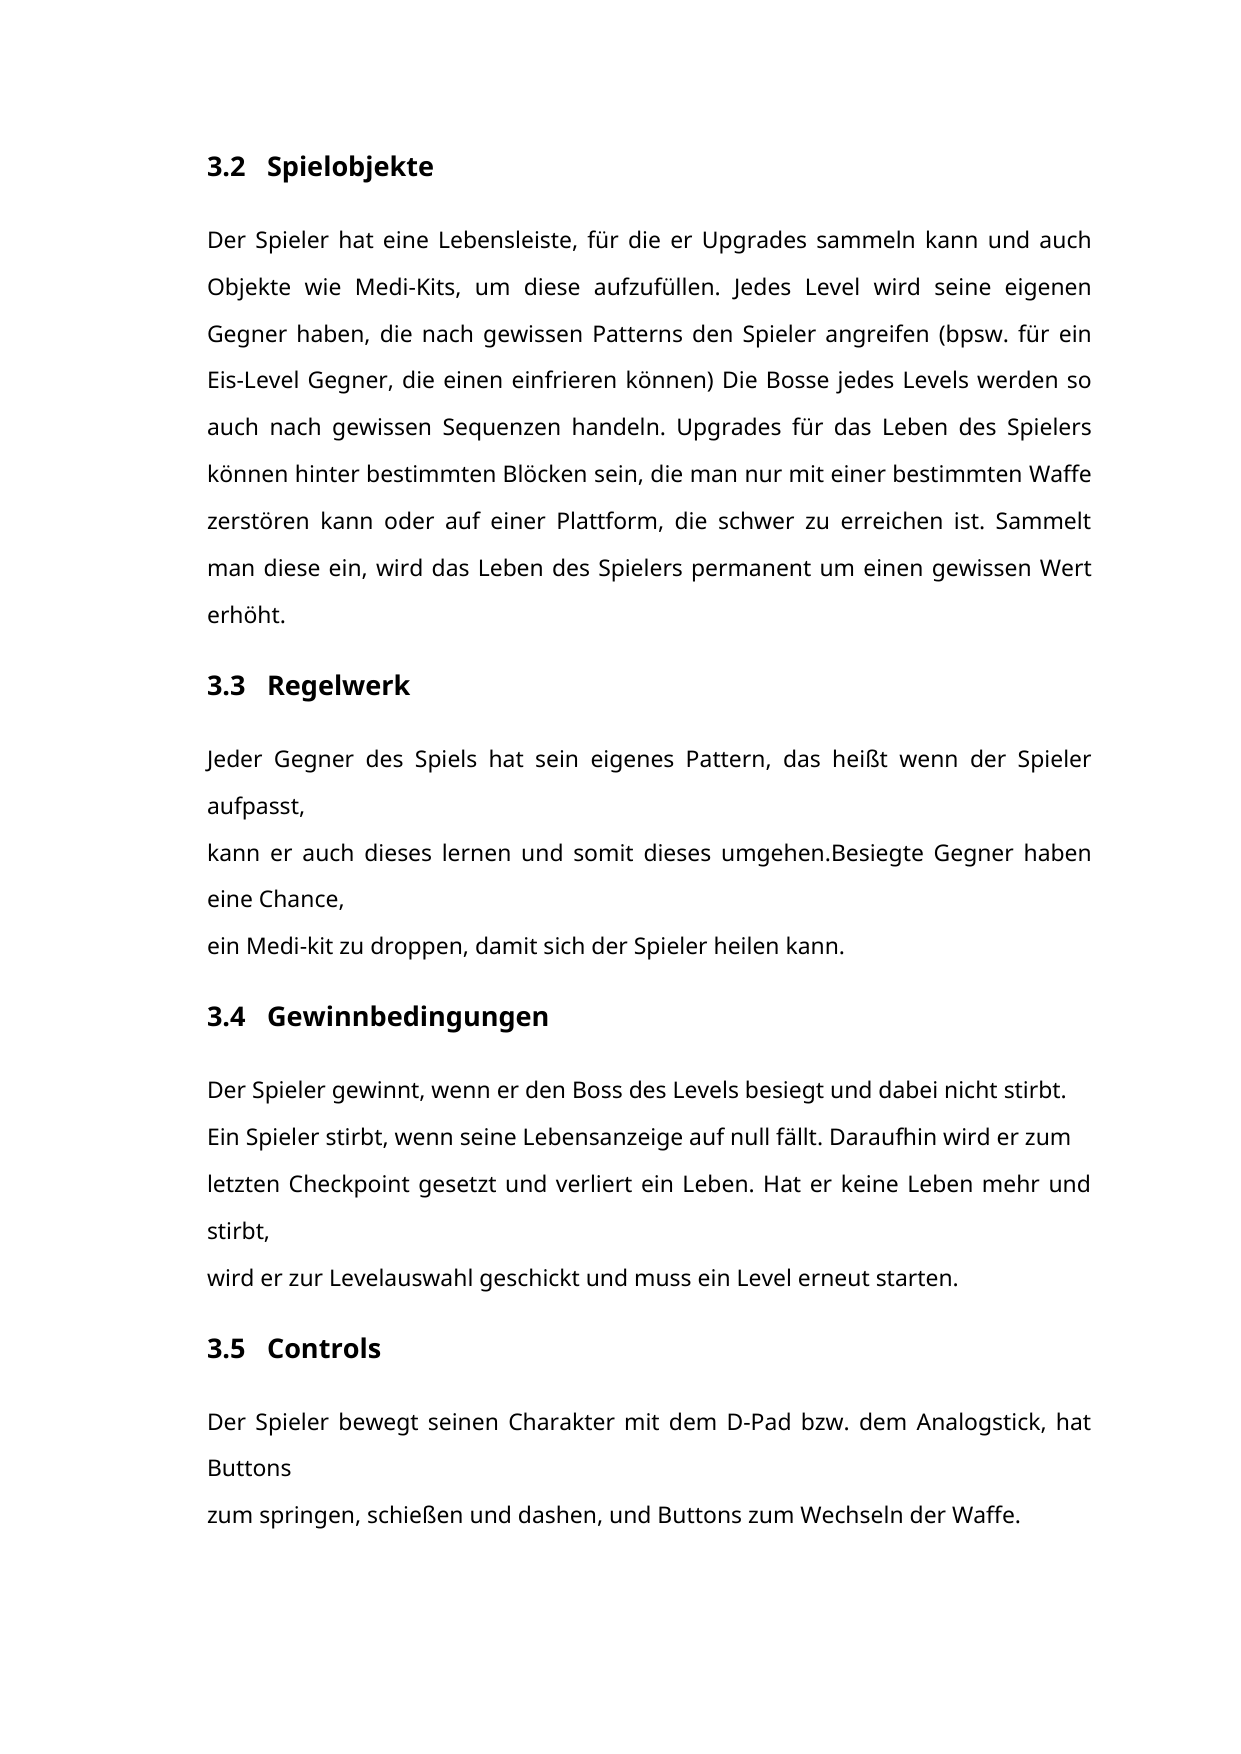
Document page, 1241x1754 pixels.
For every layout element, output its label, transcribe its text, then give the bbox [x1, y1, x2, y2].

text Jeder Gegner des Spiels hat sein eigenes Pattern, das heißt wenn der Spieler aufpasst, [207, 743, 1092, 821]
text zum springen, schießen und dashen, und Buttons zum Wechseln der Waffe. [207, 1499, 1092, 1530]
text Der Spieler hat eine Lebensleiste, für die er Upgrades sammeln kann und auch Objekte wie Medi-Kits, um diese aufzufüllen. Jedes Level wird seine eigenen Gegner haben, die nach gewissen Patterns den Spieler angreifen (bpsw. für ein Eis-Level Gegner, die einen einfrieren können) Die Bosse jedes Levels werden so auch nach gewissen Sequenzen handeln. Upgrades für das Leben des Spielers können hinter bestimmten Blöcken sein, die man nur mit einer bestimmten Waffe zerstören kann oder auf einer Plattform, die schwer zu erreichen ist. Sammelt man diese ein, wird das Leben des Spielers permanent um einen gewissen Wert erhöht. [207, 224, 1092, 630]
text Ein Spieler stirbt, wenn seine Lebensanzeige auf null fällt. Daraufhin wird er zum [207, 1121, 1092, 1152]
subtitle Controls [207, 1329, 1092, 1366]
text letzten Checkpoint gesetzt und verliert ein Leben. Hat er keine Leben mehr und stirbt, [207, 1168, 1092, 1246]
subtitle Spielobjekte [207, 148, 1092, 184]
text kann er auch dieses lernen und somit dieses umgehen.Besiegte Gegner haben eine Chance, [207, 836, 1092, 914]
text wird er zur Levelauswahl geschickt und muss ein Level erneut starten. [207, 1262, 1092, 1293]
subtitle Gewinnbedingungen [207, 998, 1092, 1035]
text ein Medi-kit zu droppen, damit sich der Spieler heilen kann. [207, 930, 1092, 961]
subtitle Regelwerk [207, 667, 1092, 703]
text Der Spieler bewegt seinen Charakter mit dem D-Pad bzw. dem Analogstick, hat Buttons [207, 1405, 1092, 1483]
text Der Spieler gewinnt, wenn er den Boss des Levels besiegt und dabei nicht stirbt. [207, 1074, 1092, 1105]
